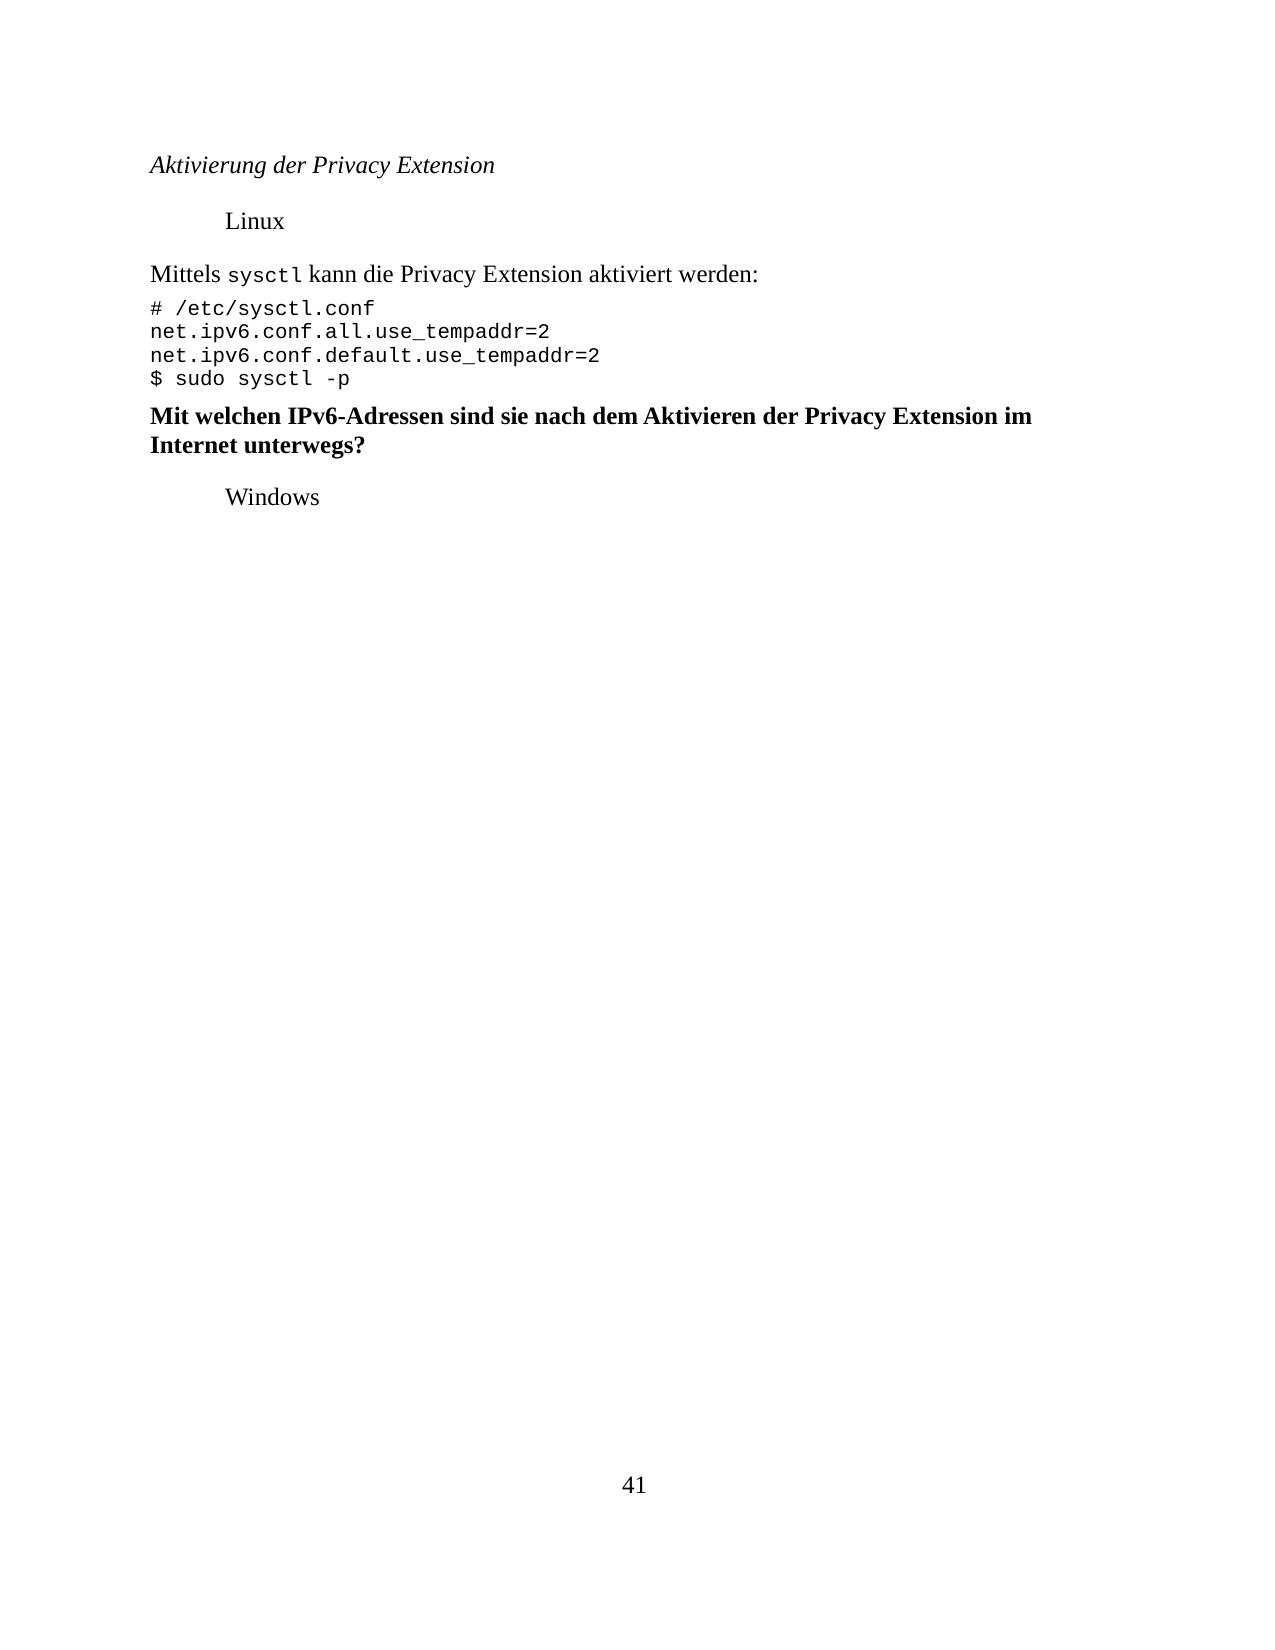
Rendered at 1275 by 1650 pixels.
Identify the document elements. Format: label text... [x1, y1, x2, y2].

text Windows [225, 482, 1125, 511]
text net.ipv6.conf.default.use_tempaddr=2 [150, 345, 1125, 368]
text Mittels sysctl kann die Privacy Extension aktiviert werden: [150, 259, 1125, 288]
text # /etc/sysctl.conf [150, 297, 1125, 321]
text Aktivierung der Privacy Extension [150, 150, 1125, 179]
text net.ipv6.conf.all.use_tempaddr=2 [150, 321, 1125, 345]
text $ sudo sysctl -p [150, 368, 1125, 392]
text Linux [225, 206, 1125, 235]
text Mit welchen IPv6-Adressen sind sie nach dem Aktivieren der Privacy Extension im Internet unterwegs? [150, 401, 1125, 458]
